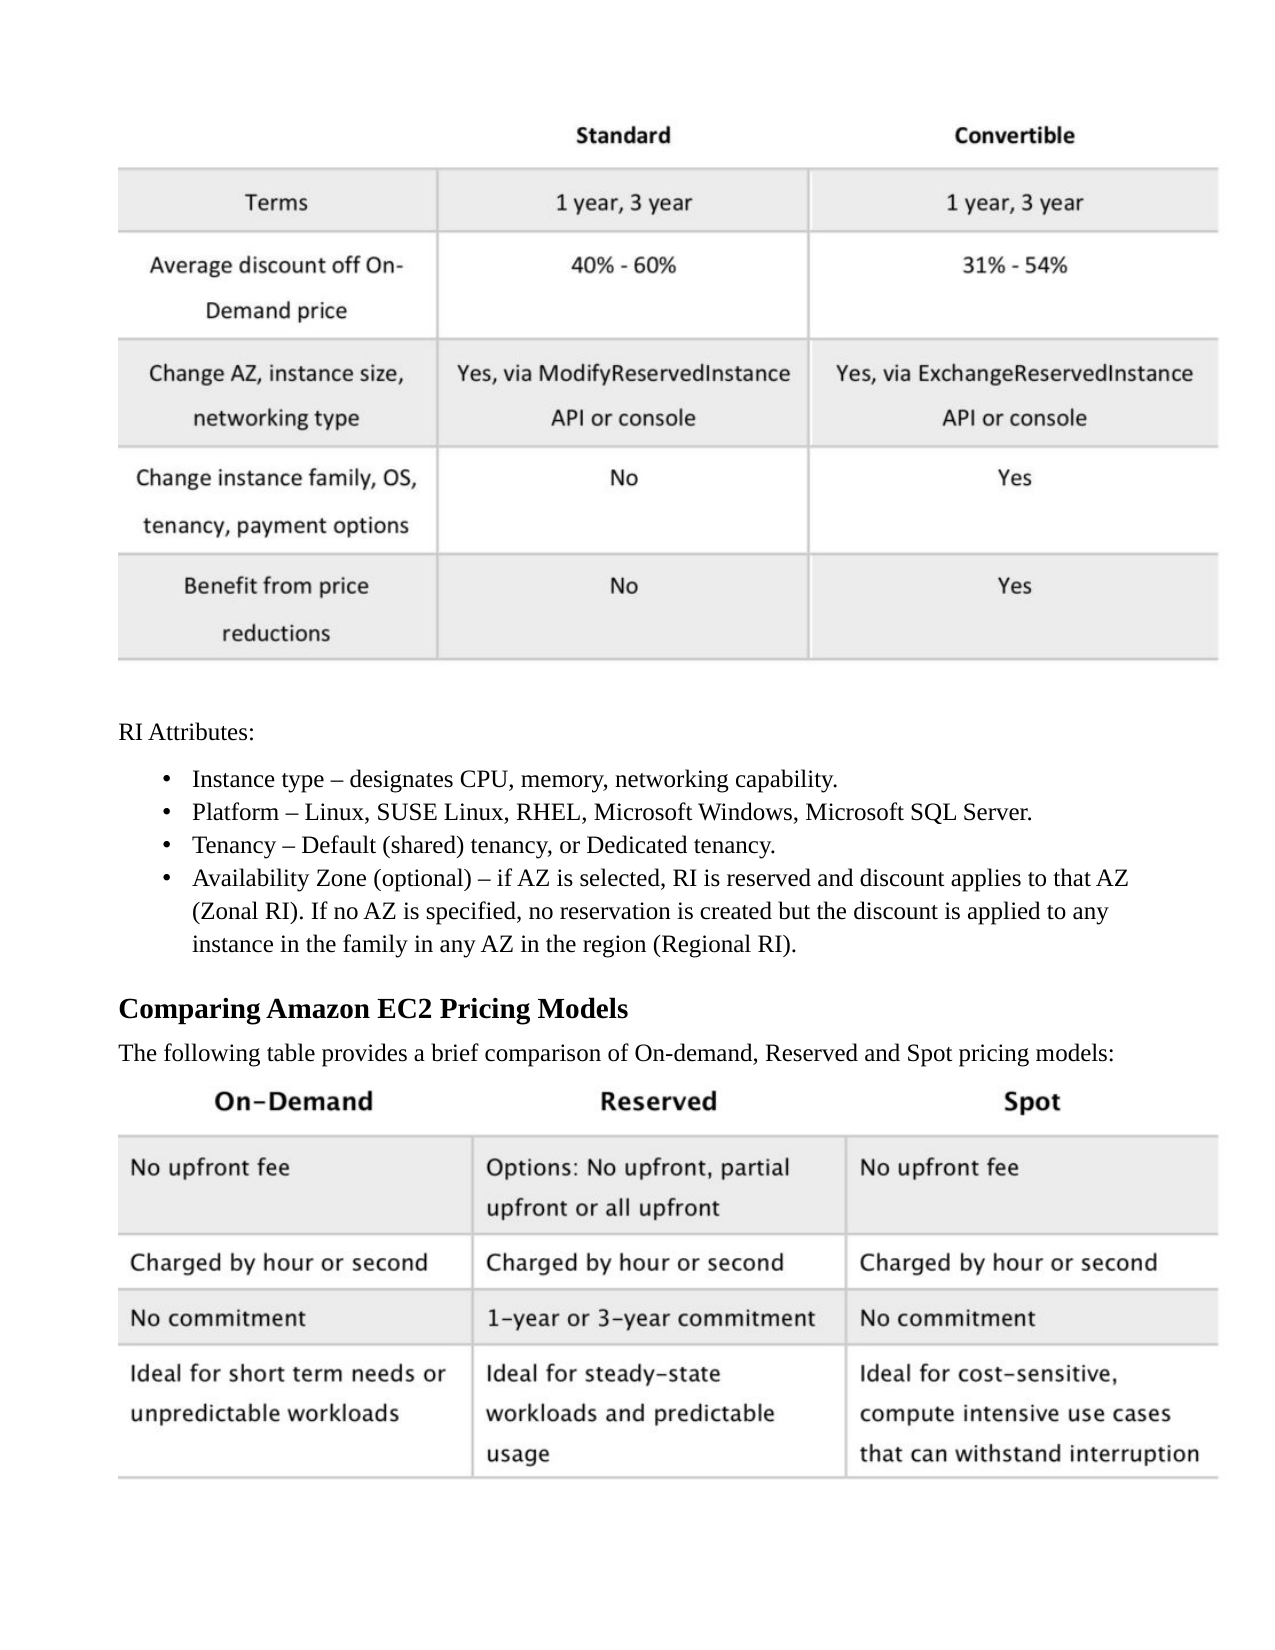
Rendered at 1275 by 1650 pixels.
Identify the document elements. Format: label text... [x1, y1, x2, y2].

list Instance type – designates CPU, memory, networking capability. [162, 764, 1157, 793]
list Tenancy – Default (shared) tenancy, or Dedicated tenancy. [162, 830, 1157, 859]
picture [118, 1085, 1275, 1514]
list Availability Zone (optional) – if AZ is selected, RI is reserved and discount applies to that AZ (Zonal RI). If no AZ is specified, no reservation is created but the discount is applied to any instance in the family in any AZ in the region (Regional RI). [162, 863, 1157, 958]
list Platform – Linux, SUSE Linux, RHEL, Microsoft Windows, Microsoft SQL Server. [162, 797, 1157, 826]
picture [118, 118, 1275, 698]
text RI Attributes: [118, 717, 1157, 745]
subtitle Comparing Amazon EC2 Pricing Models [118, 992, 1157, 1025]
text The following table provides a brief comparison of On-demand, Reserved and Spot pricing models: [118, 1038, 1157, 1066]
